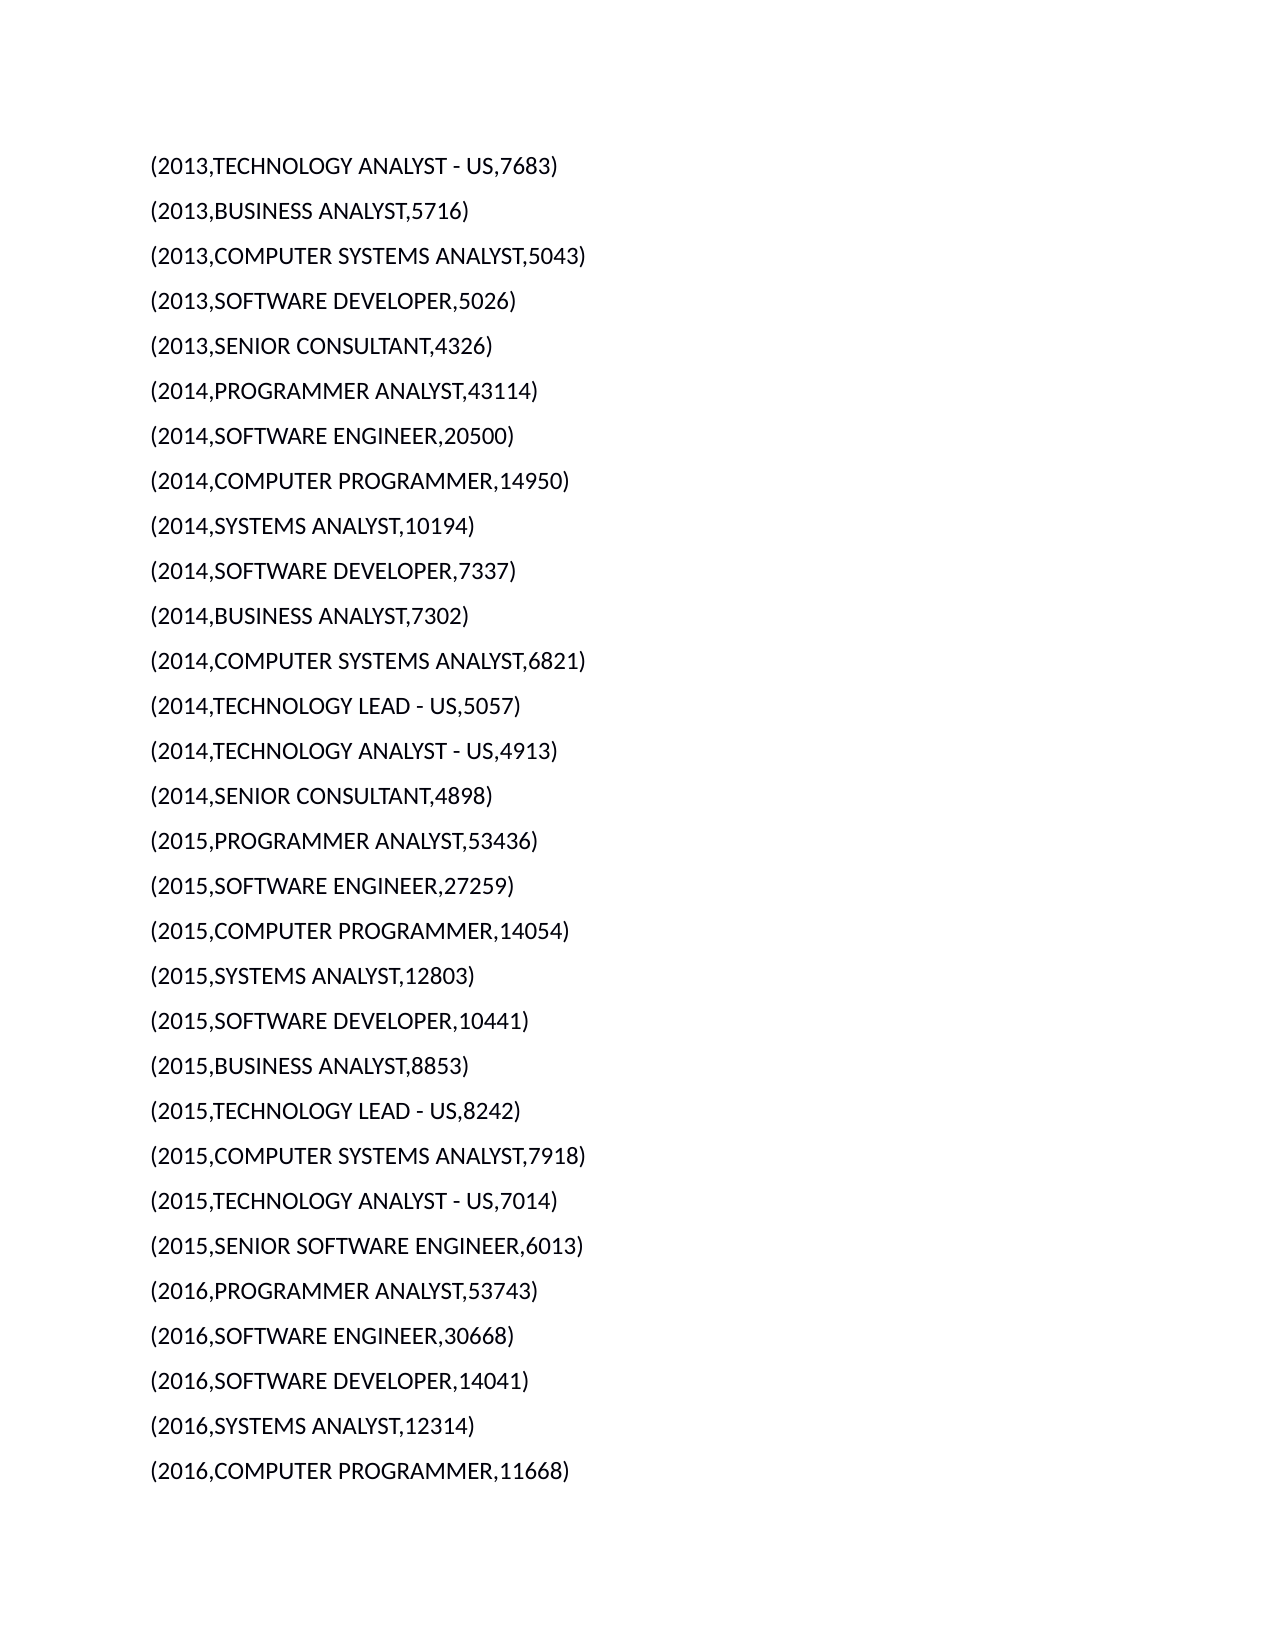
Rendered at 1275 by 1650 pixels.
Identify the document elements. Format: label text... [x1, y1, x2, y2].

text (2015,PROGRAMMER ANALYST,53436) [150, 825, 1125, 856]
text (2014,BUSINESS ANALYST,7302) [150, 600, 1125, 631]
text (2013,BUSINESS ANALYST,5716) [150, 195, 1125, 226]
text (2016,PROGRAMMER ANALYST,53743) [150, 1275, 1125, 1306]
text (2015,TECHNOLOGY LEAD - US,8242) [150, 1095, 1125, 1126]
text (2015,SOFTWARE ENGINEER,27259) [150, 870, 1125, 901]
text (2015,SENIOR SOFTWARE ENGINEER,6013) [150, 1230, 1125, 1261]
text (2015,COMPUTER PROGRAMMER,14054) [150, 915, 1125, 946]
text (2016,COMPUTER PROGRAMMER,11668) [150, 1455, 1125, 1486]
text (2014,TECHNOLOGY ANALYST - US,4913) [150, 735, 1125, 766]
text (2016,SOFTWARE ENGINEER,30668) [150, 1320, 1125, 1351]
text (2013,TECHNOLOGY ANALYST - US,7683) [150, 150, 1125, 181]
text (2015,TECHNOLOGY ANALYST - US,7014) [150, 1185, 1125, 1216]
text (2016,SYSTEMS ANALYST,12314) [150, 1410, 1125, 1441]
text (2013,COMPUTER SYSTEMS ANALYST,5043) [150, 240, 1125, 271]
text (2014,SOFTWARE ENGINEER,20500) [150, 420, 1125, 451]
text (2014,SOFTWARE DEVELOPER,7337) [150, 555, 1125, 586]
text (2015,SOFTWARE DEVELOPER,10441) [150, 1005, 1125, 1036]
text (2014,SYSTEMS ANALYST,10194) [150, 510, 1125, 541]
text (2015,SYSTEMS ANALYST,12803) [150, 960, 1125, 991]
text (2013,SOFTWARE DEVELOPER,5026) [150, 285, 1125, 316]
text (2016,SOFTWARE DEVELOPER,14041) [150, 1365, 1125, 1396]
text (2015,COMPUTER SYSTEMS ANALYST,7918) [150, 1140, 1125, 1171]
text (2014,COMPUTER PROGRAMMER,14950) [150, 465, 1125, 496]
text (2014,COMPUTER SYSTEMS ANALYST,6821) [150, 645, 1125, 676]
text (2014,TECHNOLOGY LEAD - US,5057) [150, 690, 1125, 721]
text (2014,PROGRAMMER ANALYST,43114) [150, 375, 1125, 406]
text (2015,BUSINESS ANALYST,8853) [150, 1050, 1125, 1081]
text (2014,SENIOR CONSULTANT,4898) [150, 780, 1125, 811]
text (2013,SENIOR CONSULTANT,4326) [150, 330, 1125, 361]
